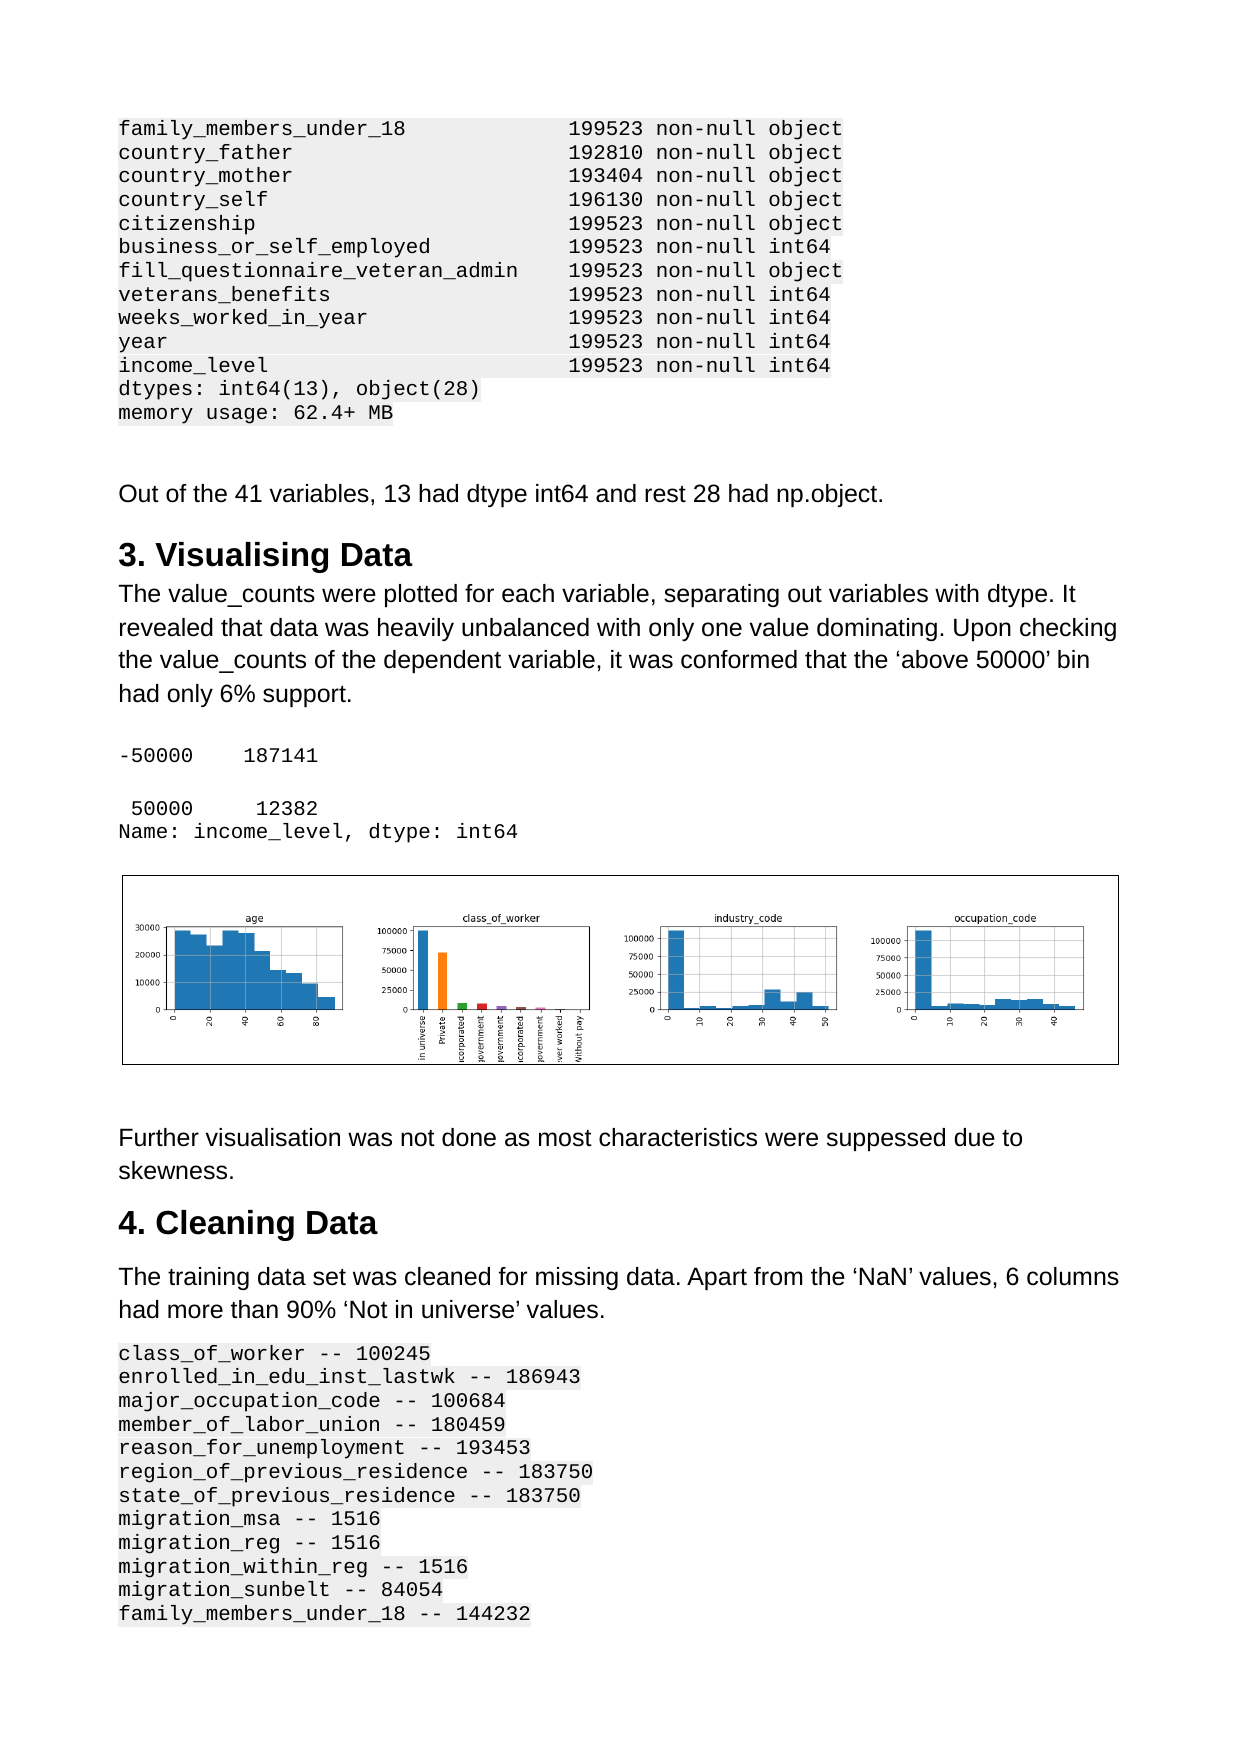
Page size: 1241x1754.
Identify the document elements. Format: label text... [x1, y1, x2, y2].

text major_occupation_code -- 100684 [118, 1390, 1122, 1414]
text Out of the 41 variables, 13 had dtype int64 and rest 28 had np.object. [118, 479, 1122, 507]
text reason_for_unemployment -- 193453 [118, 1437, 1122, 1461]
text citizenship 199523 non-null object [118, 213, 1122, 236]
text 3. Visualising Data [118, 535, 1122, 574]
text The value_counts were plotted for each variable, separating out variables with dtype. It revealed that data was heavily unbalanced with only one value dominating. Upon checking the value_counts of the dependent variable, it was conformed that the ‘above 50000’ bin had only 6% support. [118, 579, 1122, 707]
text migration_sunbelt -- 84054 [118, 1579, 1122, 1603]
text country_mother 193404 non-null object [118, 165, 1122, 189]
text class_of_worker -- 100245 [118, 1343, 1122, 1366]
text weeks_worked_in_year 199523 non-null int64 [118, 307, 1122, 331]
text country_self 196130 non-null object [118, 189, 1122, 213]
text enrolled_in_edu_inst_lastwk -- 186943 [118, 1366, 1122, 1390]
text family_members_under_18 -- 144232 [118, 1603, 1122, 1627]
text Further visualisation was not done as most characteristics were suppessed due to skewness. [118, 1123, 1122, 1184]
text migration_reg -- 1516 [118, 1532, 1122, 1556]
text 4. Cleaning Data [118, 1203, 1122, 1242]
text region_of_previous_residence -- 183750 [118, 1461, 1122, 1485]
text income_level 199523 non-null int64 [118, 354, 1122, 378]
text year 199523 non-null int64 [118, 331, 1122, 354]
text family_members_under_18 199523 non-null object [118, 118, 1122, 142]
text dtypes: int64(13), object(28) [118, 378, 1122, 402]
text 50000 12382 [118, 798, 1122, 821]
text -50000 187141 [118, 744, 1122, 768]
text migration_within_reg -- 1516 [118, 1556, 1122, 1579]
text memory usage: 62.4+ MB [118, 402, 1122, 426]
text fill_questionnaire_veteran_admin 199523 non-null object [118, 260, 1122, 284]
text country_father 192810 non-null object [118, 142, 1122, 165]
text member_of_labor_union -- 180459 [118, 1414, 1122, 1437]
text business_or_self_employed 199523 non-null int64 [118, 236, 1122, 260]
text migration_msa -- 1516 [118, 1508, 1122, 1532]
text The training data set was cleaned for missing data. Apart from the ‘NaN’ values, 6 columns had more than 90% ‘Not in universe’ values. [118, 1262, 1122, 1324]
text veterans_benefits 199523 non-null int64 [118, 284, 1122, 307]
text state_of_previous_residence -- 183750 [118, 1485, 1122, 1508]
text Name: income_level, dtype: int64 [118, 821, 1122, 845]
picture [125, 877, 1115, 1062]
